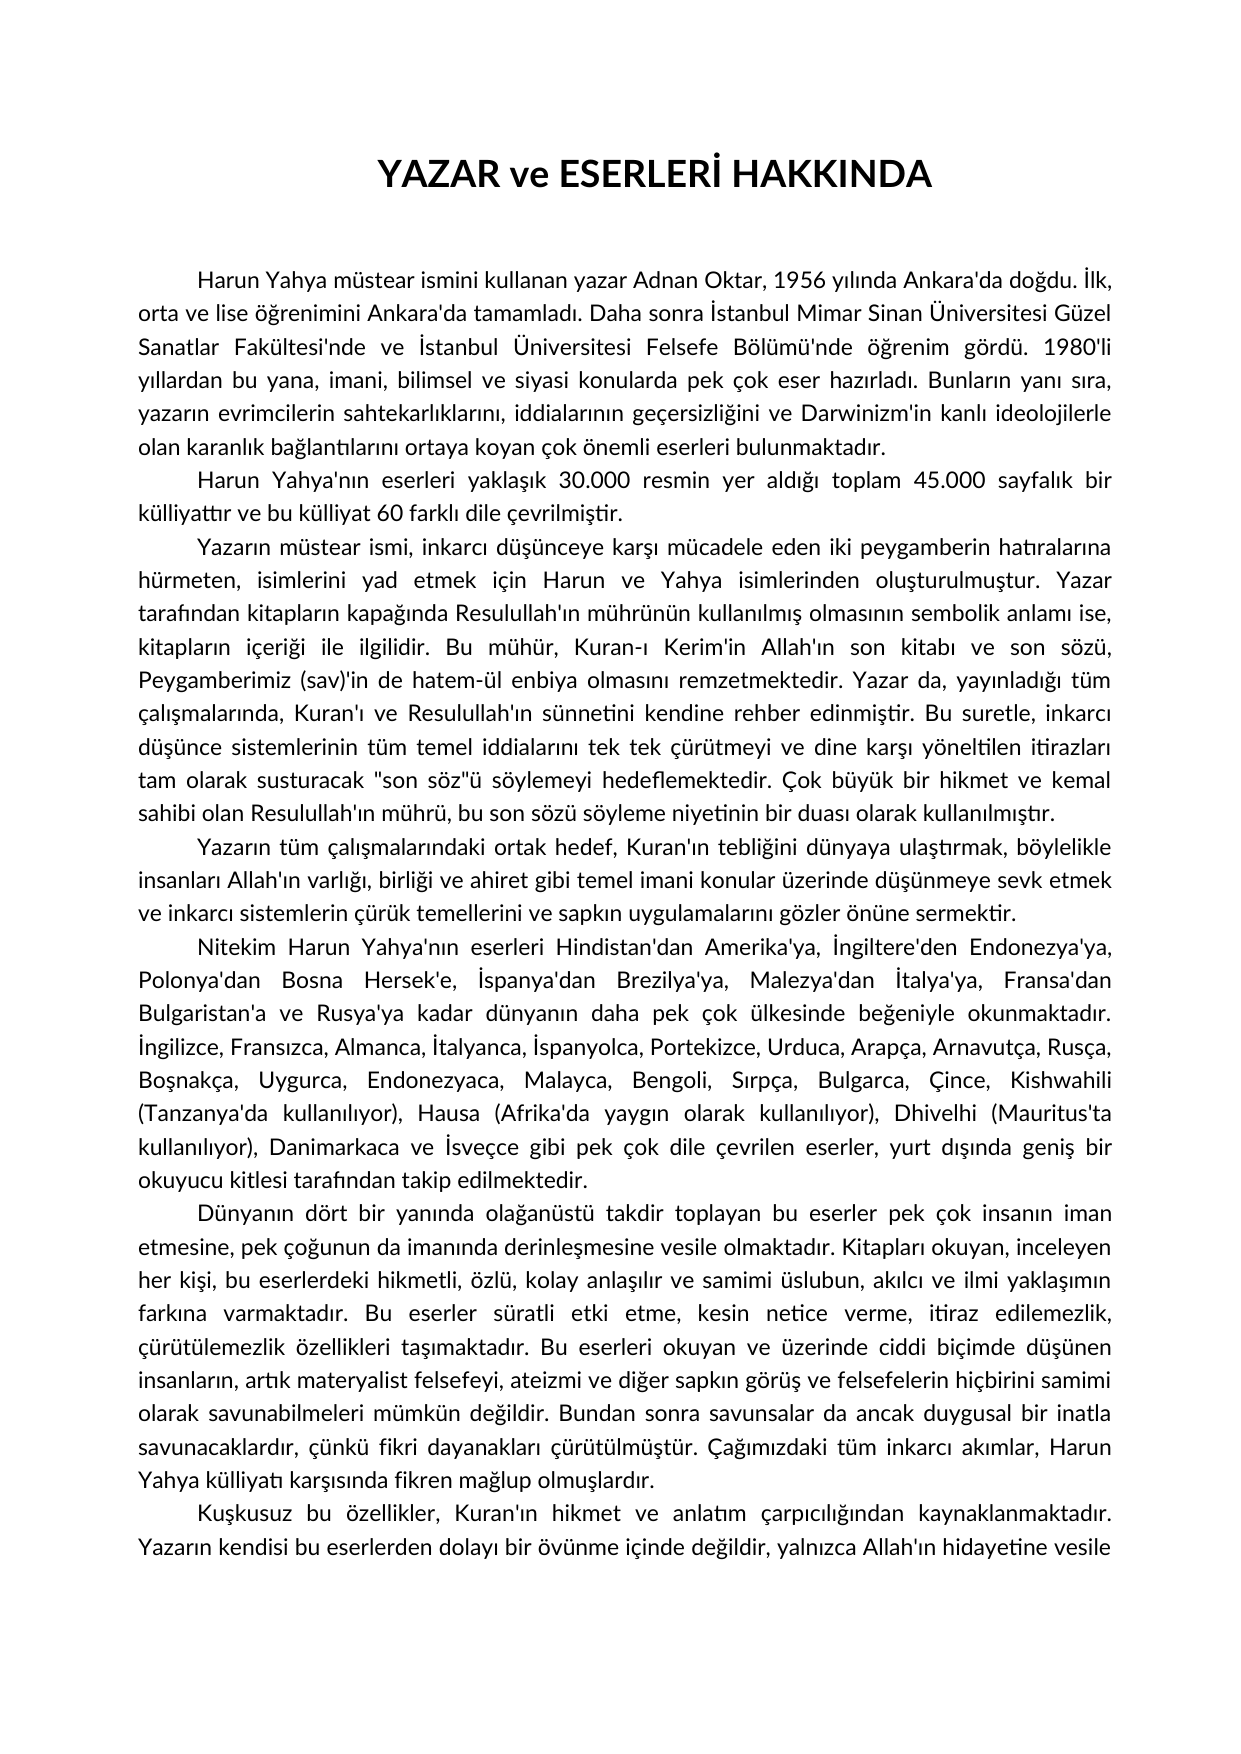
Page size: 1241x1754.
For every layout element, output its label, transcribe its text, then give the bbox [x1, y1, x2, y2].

text YAZAR ve ESERLERİ HAKKINDA [138, 150, 1113, 195]
text Harun Yahya müstear ismini kullanan yazar Adnan Oktar, 1956 yılında Ankara'da doğdu. İlk, orta ve lise öğrenimini Ankara'da tamamladı. Daha sonra İstanbul Mimar Sinan Üniversitesi Güzel Sanatlar Fakültesi'nde ve İstanbul Üniversitesi Felsefe Bölümü'nde öğrenim gördü. 1980'li yıllardan bu yana, imani, bilimsel ve siyasi konularda pek çok eser hazırladı. Bunların yanı sıra, yazarın evrimcilerin sahtekarlıklarını, iddialarının geçersizliğini ve Darwinizm'in kanlı ideolojilerle olan karanlık bağlantılarını ortaya koyan çok önemli eserleri bulunmaktadır. [138, 262, 1113, 462]
text Kuşkusuz bu özellikler, Kuran'ın hikmet ve anlatım çarpıcılığından kaynaklanmaktadır. Yazarın kendisi bu eserlerden dolayı bir övünme içinde değildir, yalnızca Allah'ın hidayetine vesile [138, 1495, 1113, 1562]
text Dünyanın dört bir yanında olağanüstü takdir toplayan bu eserler pek çok insanın iman etmesine, pek çoğunun da imanında derinleşmesine vesile olmaktadır. Kitapları okuyan, inceleyen her kişi, bu eserlerdeki hikmetli, özlü, kolay anlaşılır ve samimi üslubun, akılcı ve ilmi yaklaşımın farkına varmaktadır. Bu eserler süratli etki etme, kesin netice verme, itiraz edilemezlik, çürütülemezlik özellikleri taşımaktadır. Bu eserleri okuyan ve üzerinde ciddi biçimde düşünen insanların, artık materyalist felsefeyi, ateizmi ve diğer sapkın görüş ve felsefelerin hiçbirini samimi olarak savunabilmeleri mümkün değildir. Bundan sonra savunsalar da ancak duygusal bir inatla savunacaklardır, çünkü fikri dayanakları çürütülmüştür. Çağımızdaki tüm inkarcı akımlar, Harun Yahya külliyatı karşısında fikren mağlup olmuşlardır. [138, 1195, 1113, 1495]
text Yazarın müstear ismi, inkarcı düşünceye karşı mücadele eden iki peygamberin hatıralarına hürmeten, isimlerini yad etmek için Harun ve Yahya isimlerinden oluşturulmuştur. Yazar tarafından kitapların kapağında Resulullah'ın mührünün kullanılmış olmasının sembolik anlamı ise, kitapların içeriği ile ilgilidir. Bu mühür, Kuran-ı Kerim'in Allah'ın son kitabı ve son sözü, Peygamberimiz (sav)'in de hatem-ül enbiya olmasını remzetmektedir. Yazar da, yayınladığı tüm çalışmalarında, Kuran'ı ve Resulullah'ın sünnetini kendine rehber edinmiştir. Bu suretle, inkarcı düşünce sistemlerinin tüm temel iddialarını tek tek çürütmeyi ve dine karşı yöneltilen itirazları tam olarak susturacak "son söz"ü söylemeyi hedeflemektedir. Çok büyük bir hikmet ve kemal sahibi olan Resulullah'ın mührü, bu son sözü söyleme niyetinin bir duası olarak kullanılmıştır. [138, 528, 1113, 828]
text Nitekim Harun Yahya'nın eserleri Hindistan'dan Amerika'ya, İngiltere'den Endonezya'ya, Polonya'dan Bosna Hersek'e, İspanya'dan Brezilya'ya, Malezya'dan İtalya'ya, Fransa'dan Bulgaristan'a ve Rusya'ya kadar dünyanın daha pek çok ülkesinde beğeniyle okunmaktadır. İngilizce, Fransızca, Almanca, İtalyanca, İspanyolca, Portekizce, Urduca, Arapça, Arnavutça, Rusça, Boşnakça, Uygurca, Endonezyaca, Malayca, Bengoli, Sırpça, Bulgarca, Çince, Kishwahili (Tanzanya'da kullanılıyor), Hausa (Afrika'da yaygın olarak kullanılıyor), Dhivelhi (Mauritus'ta kullanılıyor), Danimarkaca ve İsveçce gibi pek çok dile çevrilen eserler, yurt dışında geniş bir okuyucu kitlesi tarafından takip edilmektedir. [138, 928, 1113, 1195]
text Yazarın tüm çalışmalarındaki ortak hedef, Kuran'ın tebliğini dünyaya ulaştırmak, böylelikle insanları Allah'ın varlığı, birliği ve ahiret gibi temel imani konular üzerinde düşünmeye sevk etmek ve inkarcı sistemlerin çürük temellerini ve sapkın uygulamalarını gözler önüne sermektir. [138, 828, 1113, 928]
text Harun Yahya'nın eserleri yaklaşık 30.000 resmin yer aldığı toplam 45.000 sayfalık bir külliyattır ve bu külliyat 60 farklı dile çevrilmiştir. [138, 462, 1113, 528]
